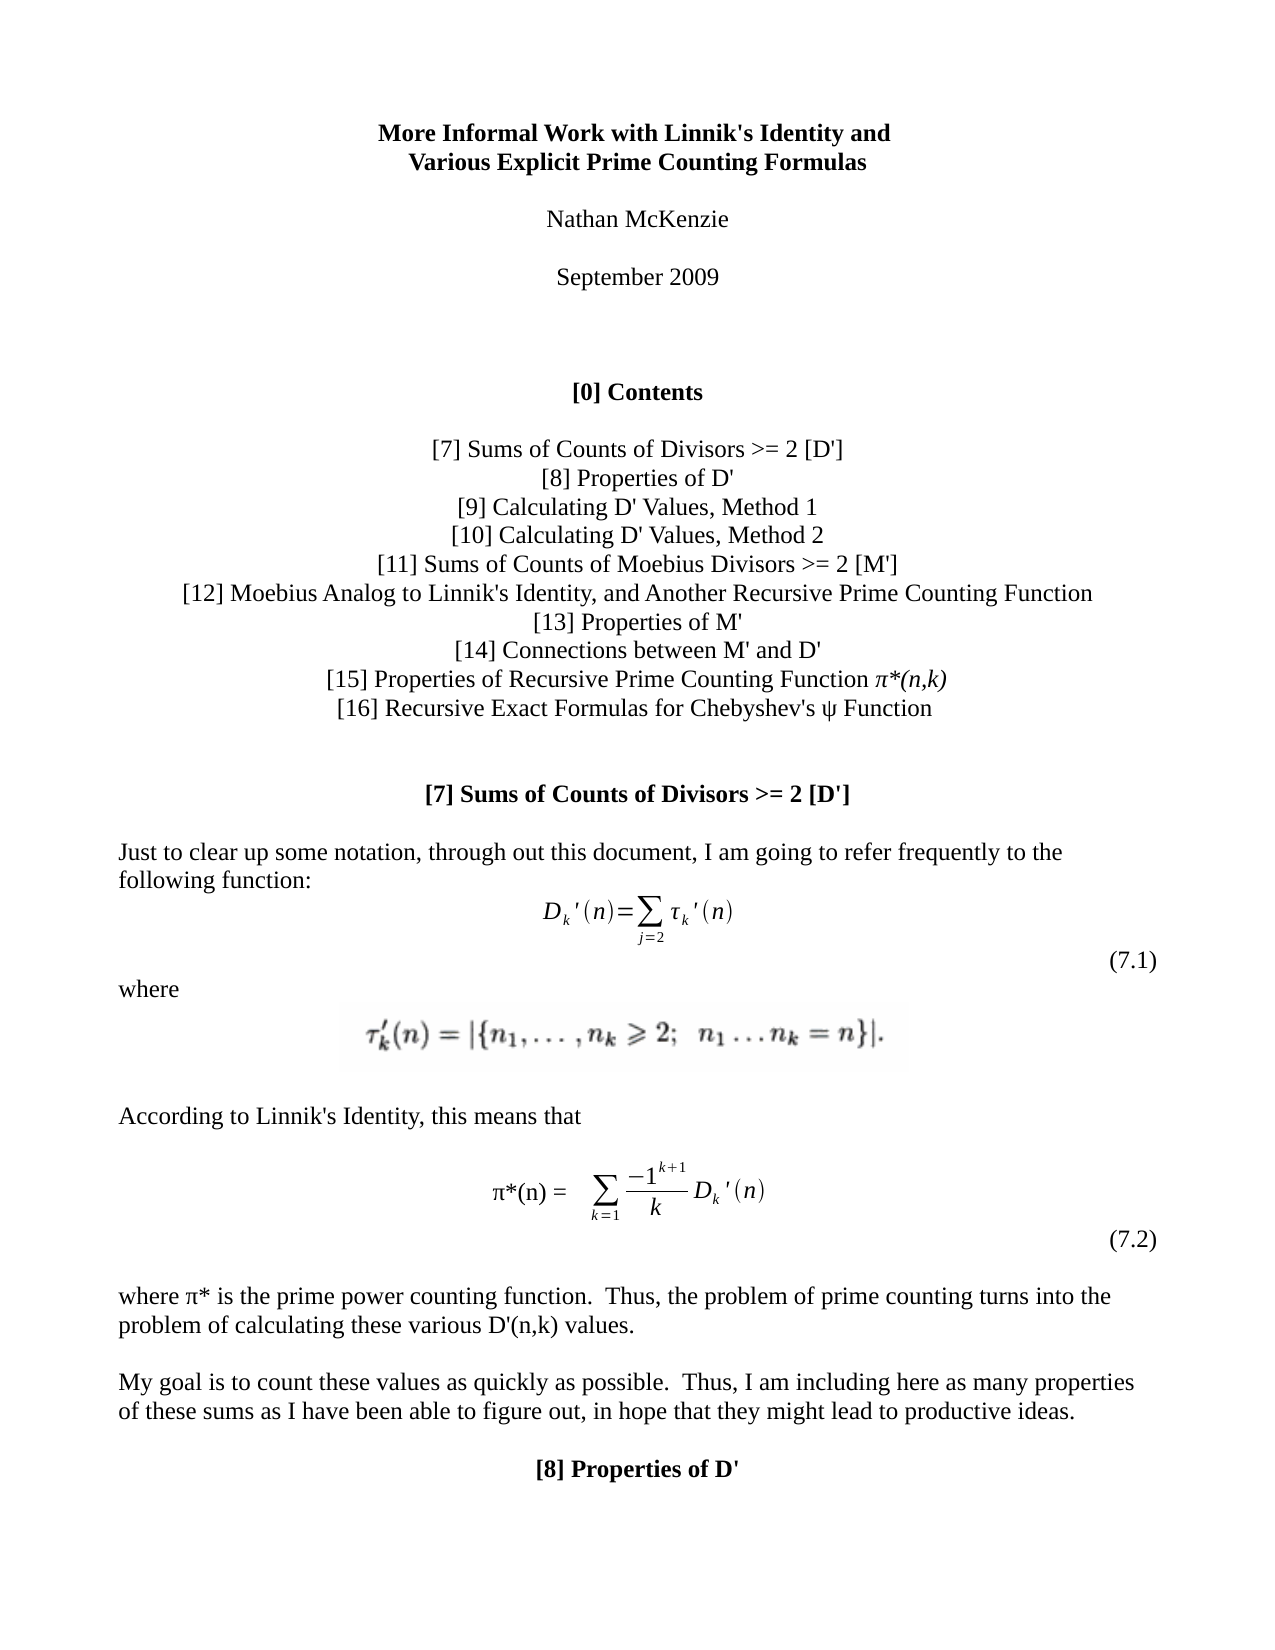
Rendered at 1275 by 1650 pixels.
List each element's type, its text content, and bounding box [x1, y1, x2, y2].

text Nathan McKenzie [118, 204, 1157, 233]
text Various Explicit Prime Counting Formulas [118, 147, 1157, 176]
picture [338, 1002, 909, 1072]
text [7] Sums of Counts of Divisors >= 2 [D'] [118, 434, 1157, 463]
text [14] Connections between M' and D' [118, 636, 1157, 664]
text [8] Properties of D' [118, 1454, 1157, 1482]
text According to Linnik's Identity, this means that [118, 1101, 1157, 1129]
text [10] Calculating D' Values, Method 2 [118, 521, 1157, 549]
text [11] Sums of Counts of Moebius Divisors >= 2 [M'] [118, 549, 1157, 578]
text [9] Calculating D' Values, Method 1 [118, 492, 1157, 521]
text [12] Moebius Analog to Linnik's Identity, and Another Recursive Prime Counting Function [118, 578, 1157, 607]
text (7.1) [118, 945, 1157, 974]
text [15] Properties of Recursive Prime Counting Function π*(n,k) [118, 664, 1157, 693]
text where π* is the prime power counting function. Thus, the problem of prime counting turns into the problem of calculating these various D'(n,k) values. [118, 1281, 1157, 1339]
text More Informal Work with Linnik's Identity and [118, 118, 1157, 147]
text September 2009 [118, 262, 1157, 291]
text (7.2) [118, 1224, 1157, 1252]
text [13] Properties of M' [118, 607, 1157, 636]
text [8] Properties of D' [118, 463, 1157, 492]
text where [118, 974, 1157, 1003]
text [16] Recursive Exact Formulas for Chebyshev's ψ Function [118, 693, 1157, 722]
text Just to clear up some notation, through out this document, I am going to refer frequently to the following function: [118, 837, 1157, 894]
text π*(n) = [118, 1158, 1157, 1224]
text My goal is to count these values as quickly as possible. Thus, I am including here as many properties of these sums as I have been able to figure out, in hope that they might lead to productive ideas. [118, 1367, 1157, 1425]
text [7] Sums of Counts of Divisors >= 2 [D'] [118, 779, 1157, 808]
text [0] Contents [118, 377, 1157, 406]
